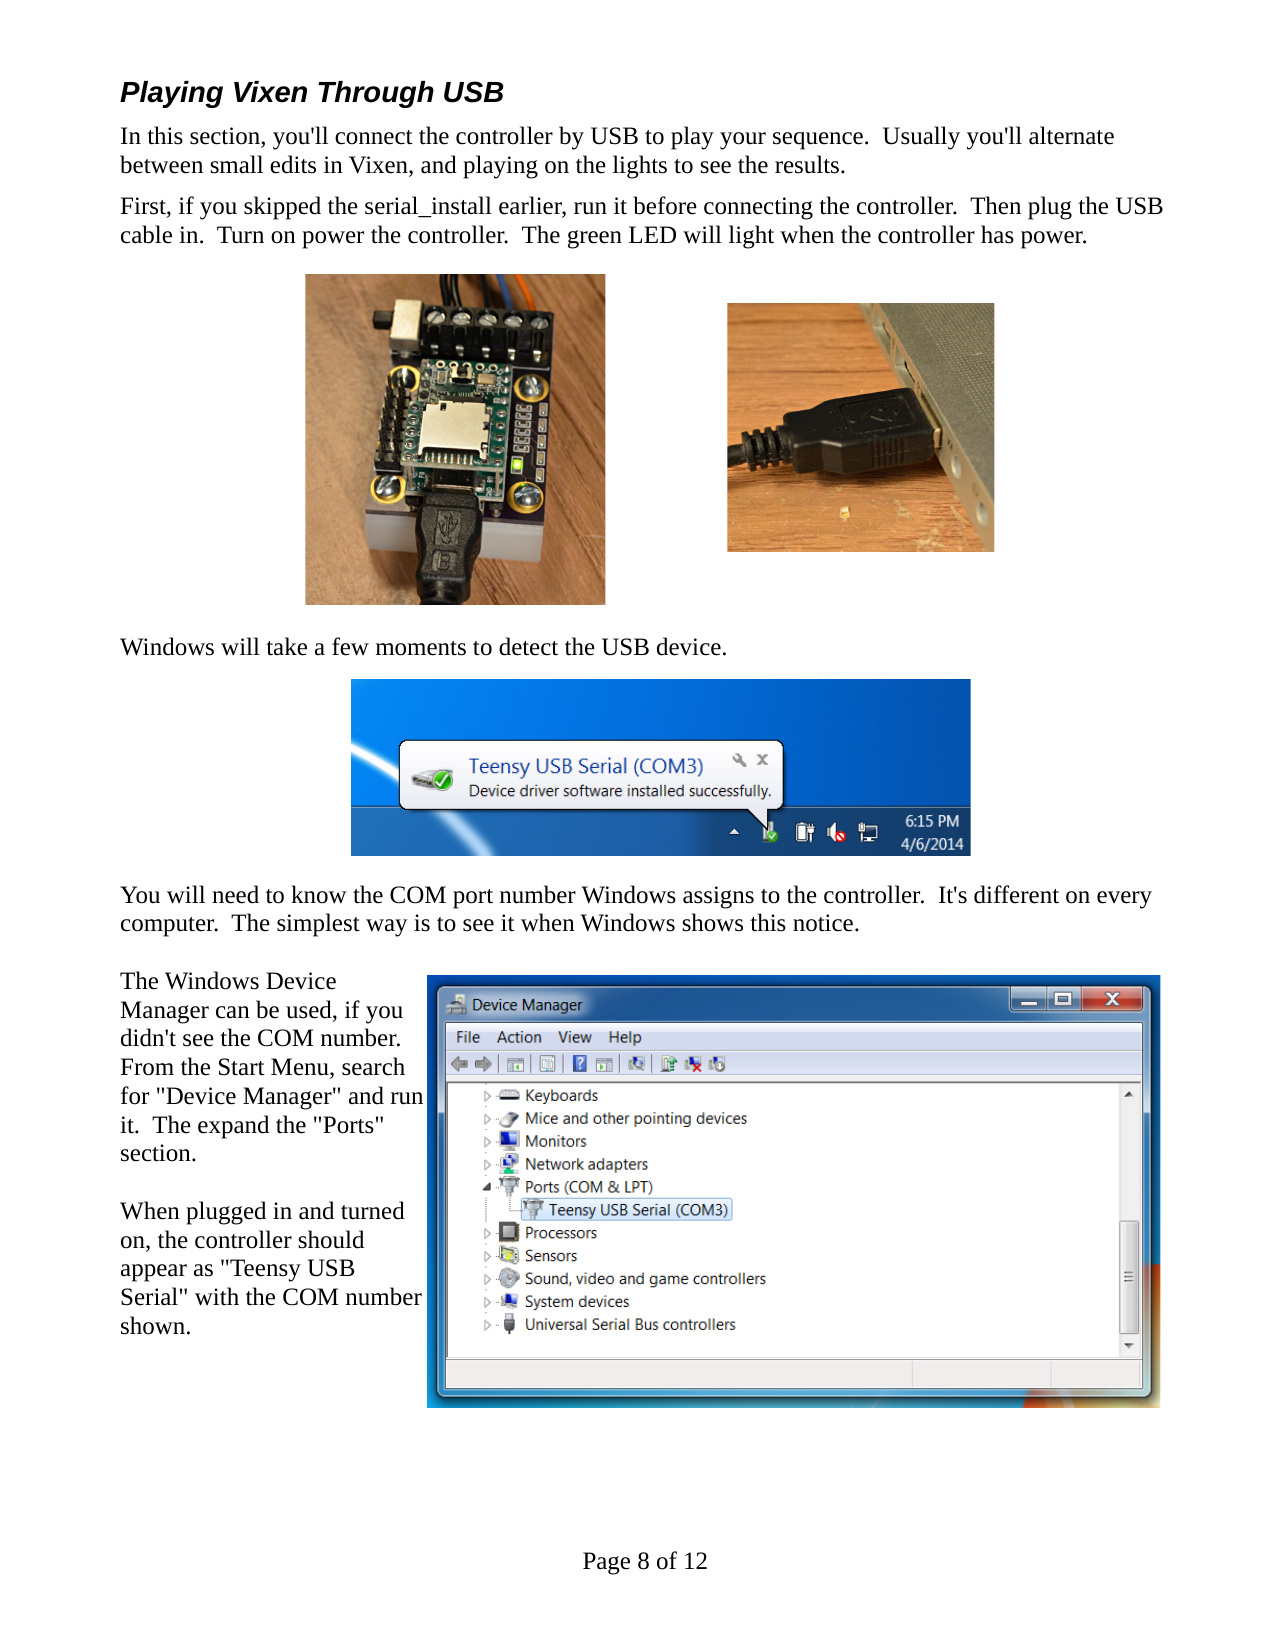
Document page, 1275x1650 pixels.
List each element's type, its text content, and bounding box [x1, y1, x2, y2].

picture [351, 679, 971, 856]
text When plugged in and turned on, the controller should appear as "Teensy USB Serial" with the COM number shown. [120, 1196, 427, 1340]
text Windows will take a few moments to detect the USB device. [120, 632, 1170, 661]
picture [727, 303, 995, 552]
text The Windows Device Manager can be used, if you didn't see the COM number. From the Start Menu, search for "Device Manager" and run it. The expand the "Ports" section. [120, 966, 1170, 1167]
picture [305, 274, 606, 605]
text In this section, you'll connect the controller by USB to play your sequence. Usually you'll alternate between small edits in Vixen, and playing on the lights to see the results. [120, 121, 1170, 178]
picture [427, 975, 1161, 1408]
text First, if you skipped the serial_install earlier, run it before connecting the controller. Then plug the USB cable in. Turn on power the controller. The green LED will light when the controller has power. [120, 191, 1170, 248]
subtitle Playing Vixen Through USB [120, 75, 1170, 108]
text You will need to know the COM port number Windows assigns to the controller. It's different on every computer. The simplest way is to see it when Windows shows this notice. [120, 880, 1170, 937]
